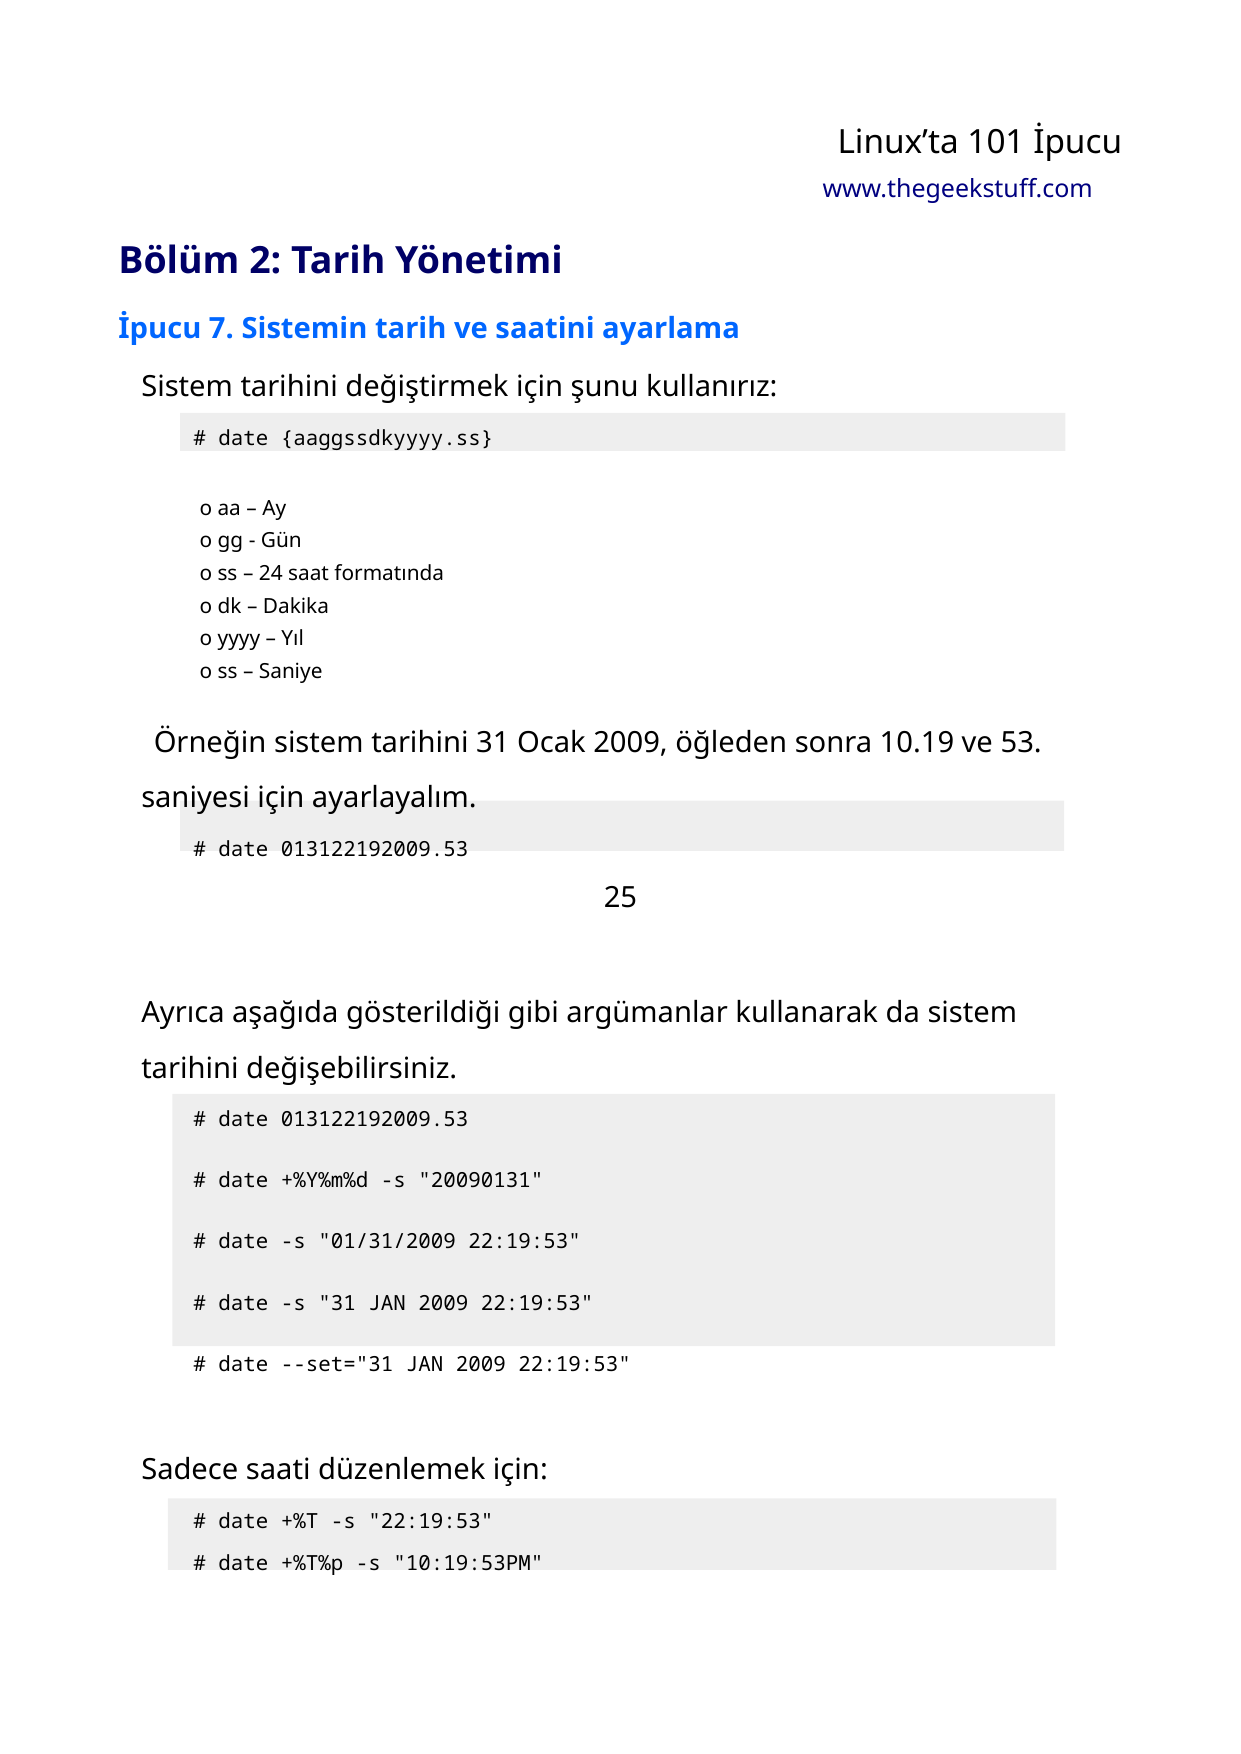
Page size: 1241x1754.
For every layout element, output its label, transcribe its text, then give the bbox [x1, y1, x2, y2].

text # date 013122192009.53 [141, 1104, 172, 1133]
text # date --set="31 JAN 2009 22:19:53" [141, 1349, 1099, 1377]
text o gg - Gün [199, 526, 1122, 554]
text # date -s "01/31/2009 22:19:53" [141, 1227, 172, 1255]
text # date +%T%p -s "10:19:53PM" [141, 1548, 1099, 1576]
text # date +%Y%m%d -s "20090131" [1056, 1166, 1099, 1194]
text Ayrıca aşağıda gösterildiği gibi argümanlar kullanarak da sistem tarihini değişebilirsiniz. [141, 991, 1099, 1087]
text o aa – Ay [199, 493, 1122, 521]
text # date +%T -s "22:19:53" [1057, 1506, 1099, 1534]
text # date {aaggssdkyyyy.ss} [141, 423, 180, 451]
text 15 [141, 876, 1099, 916]
text # date -s "31 JAN 2009 22:19:53" [141, 1288, 172, 1316]
text # date -s "01/31/2009 22:19:53" [1056, 1227, 1099, 1255]
text # date +%T -s "22:19:53" [141, 1506, 167, 1534]
text # date {aaggssdkyyyy.ss} [1066, 423, 1099, 451]
text # date -s "31 JAN 2009 22:19:53" [1056, 1288, 1099, 1316]
text # date 013122192009.53 [1056, 1104, 1099, 1133]
text # date +%Y%m%d -s "20090131" [141, 1166, 172, 1194]
text Bölüm 2: Tarih Yönetimi [118, 234, 1099, 285]
text Sistem tarihini değiştirmek için şunu kullanırız: [141, 365, 1099, 405]
text o yyyy – Yıl [199, 623, 1122, 652]
text Örneğin sistem tarihini 31 Ocak 2009, öğleden sonra 10.19 ve 53. saniyesi için ayarlayalım. [141, 721, 1099, 816]
text o ss – 24 saat formatında [199, 558, 1122, 587]
text # date 013122192009.53 [141, 834, 1099, 863]
text İpucu 7. Sistemin tarih ve saatini ayarlama [118, 307, 1099, 347]
text Sadece saati düzenlemek için: [141, 1448, 1099, 1488]
text o ss – Saniye [199, 656, 1122, 684]
text o dk – Dakika [199, 591, 1122, 619]
